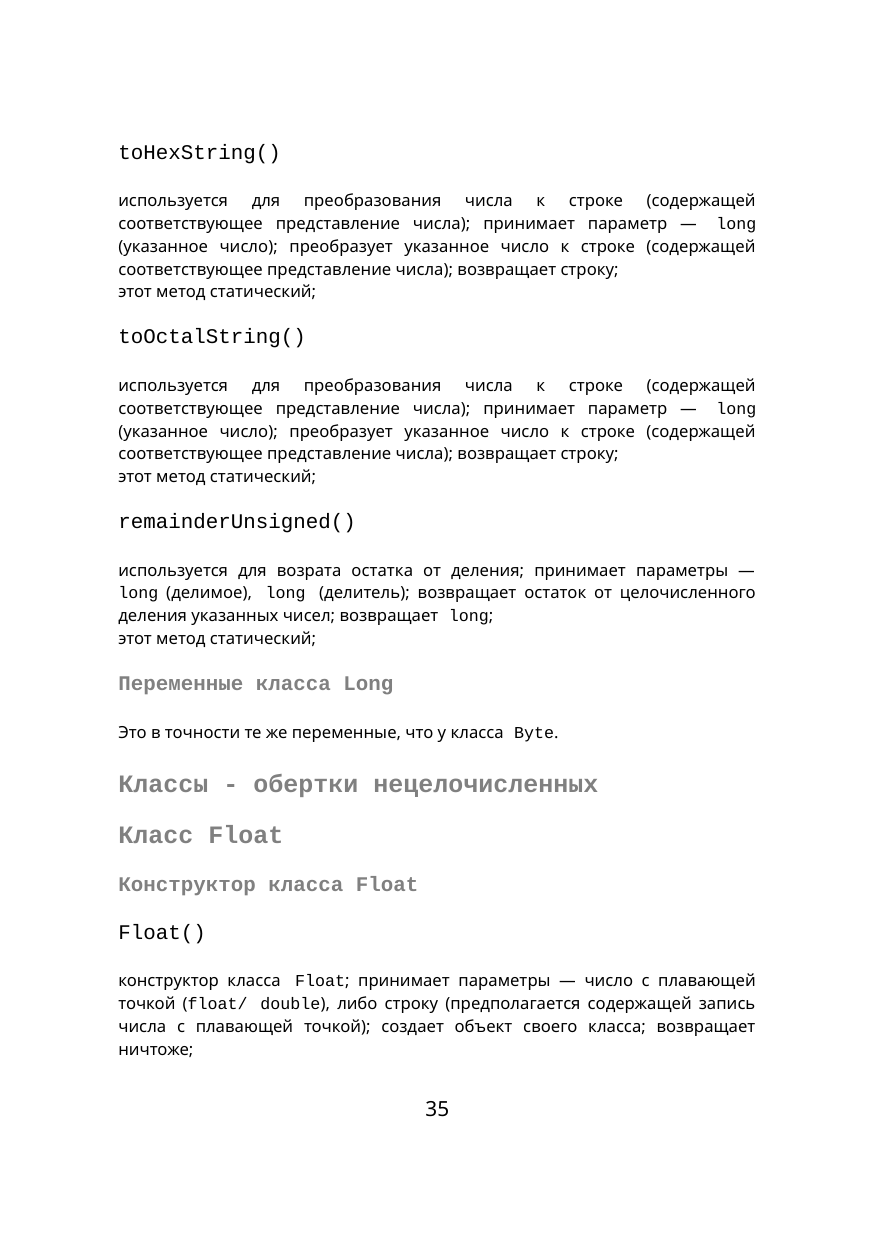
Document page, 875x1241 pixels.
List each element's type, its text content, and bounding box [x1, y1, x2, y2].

text Это в точности те же переменные, что у класса Byte. [118, 720, 756, 743]
text этот метод статический; [118, 280, 756, 303]
text этот метод статический; [118, 464, 756, 487]
text используется для преобразования числа к строке (содержащей соответствующее представление числа); принимает параметр — long (указанное число); преобразует указанное число к строке (содержащей соответствующее представление числа); возвращает строку; [118, 189, 756, 280]
text remainderUnsigned() [118, 511, 756, 534]
text Класс Float [118, 822, 756, 851]
text Конструктор класса Float [118, 874, 756, 898]
text toHexString() [118, 142, 756, 165]
text используется для возрата остатка от деления; принимает параметры — long (делимое), long (делитель); возвращает остаток от целочисленного деления указанных чисел; возвращает long; [118, 558, 756, 627]
text этот метод статический; [118, 627, 756, 649]
text Классы - обертки нецелочисленных [118, 771, 756, 800]
text Float() [118, 922, 756, 945]
text конструктор класса Float; принимает параметры — число с плавающей точкой (float/ double), либо строку (предполагается содержащей запись числа с плавающей точкой); создает объект своего класса; возвращает ничтоже; [118, 969, 756, 1060]
text Переменные класса Long [118, 673, 756, 697]
text используется для преобразования числа к строке (содержащей соответствующее представление числа); принимает параметр — long (указанное число); преобразует указанное число к строке (содержащей соответствующее представление числа); возвращает строку; [118, 374, 756, 464]
text toOctalString() [118, 326, 756, 350]
